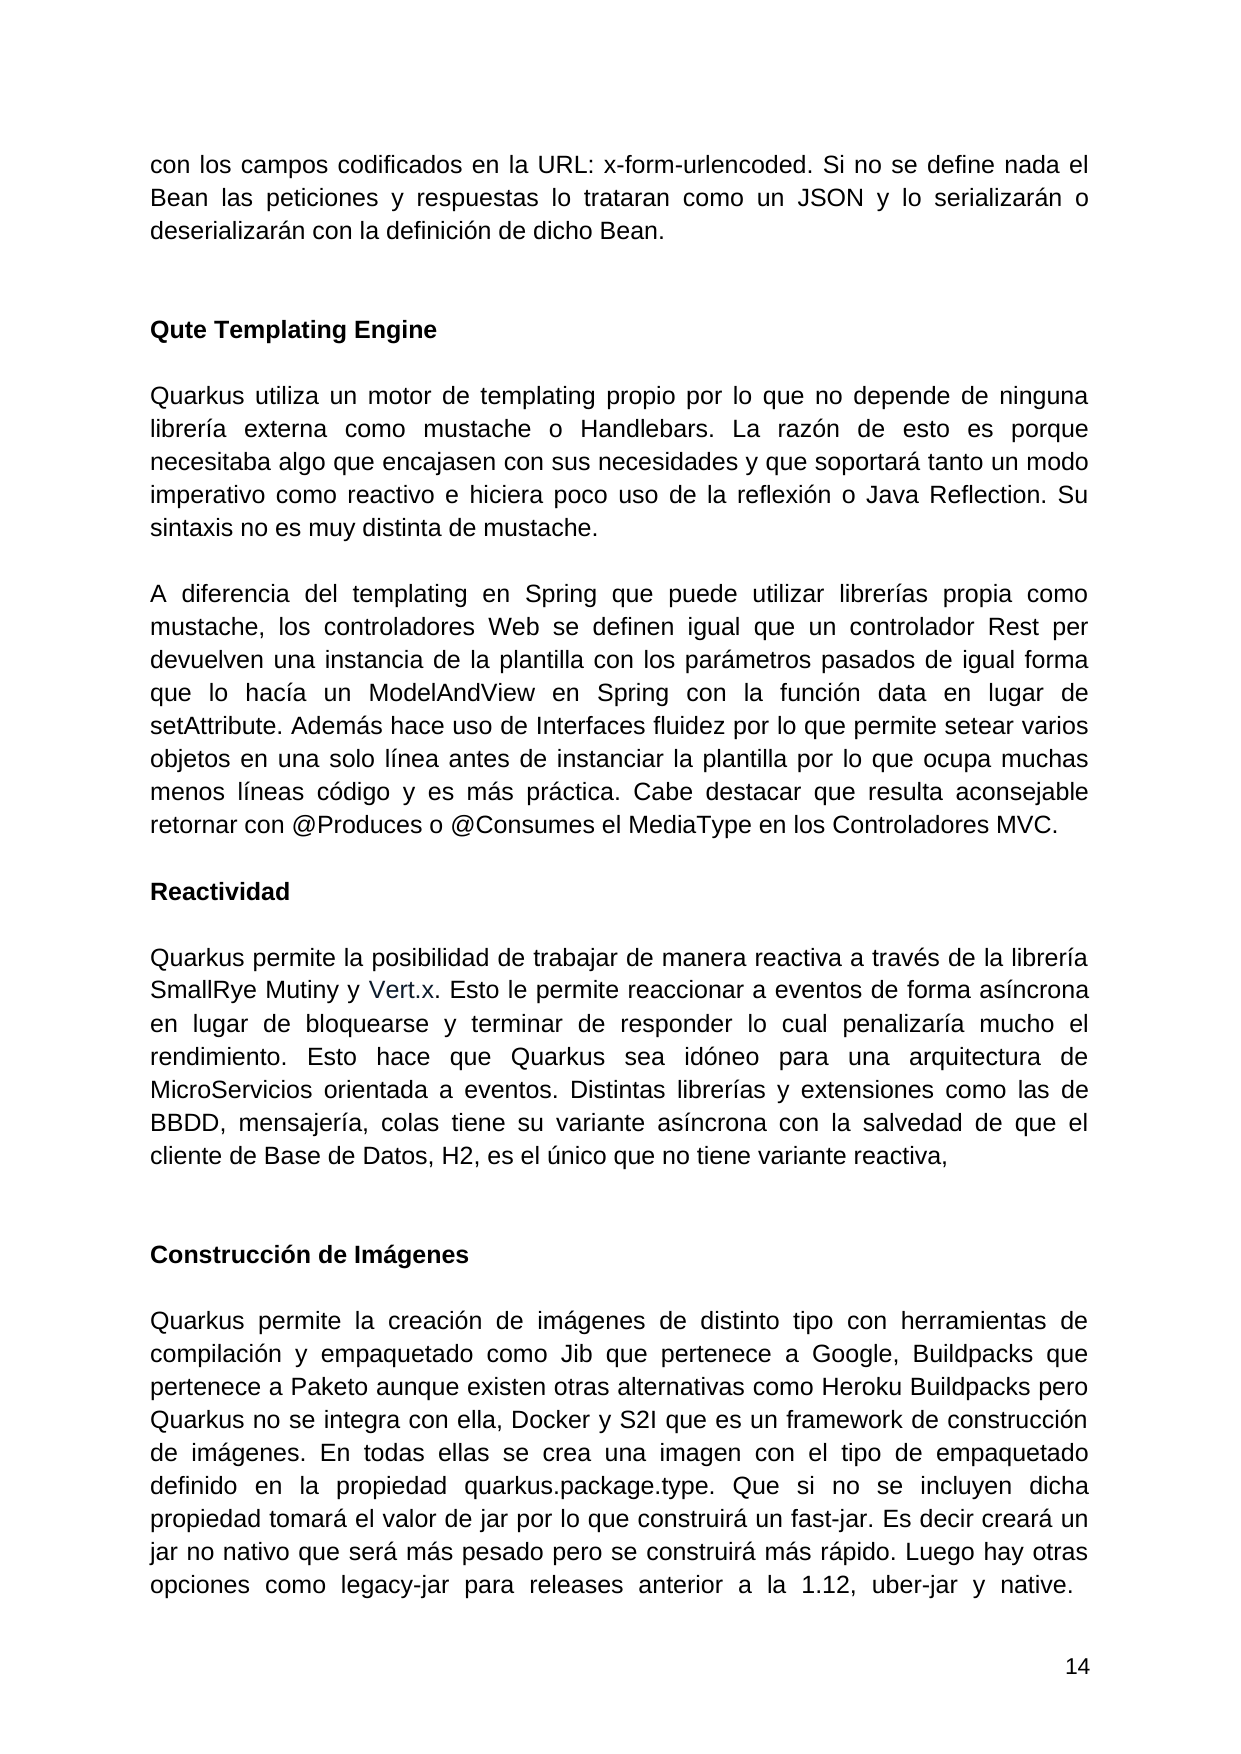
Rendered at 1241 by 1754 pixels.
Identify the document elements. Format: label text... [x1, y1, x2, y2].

text A diferencia del templating en Spring que puede utilizar librerías propia como mustache, los controladores Web se definen igual que un controlador Rest per devuelven una instancia de la plantilla con los parámetros pasados de igual forma que lo hacía un ModelAndView en Spring con la función data en lugar de setAttribute. Además hace uso de Interfaces fluidez por lo que permite setear varios objetos en una solo línea antes de instanciar la plantilla por lo que ocupa muchas menos líneas código y es más práctica. Cabe destacar que resulta aconsejable retornar con @Produces o @Consumes el MediaType en los Controladores MVC. [150, 579, 1090, 839]
text Quarkus utiliza un motor de templating propio por lo que no depende de ninguna librería externa como mustache o Handlebars. La razón de esto es porque necesitaba algo que encajasen con sus necesidades y que soportará tanto un modo imperativo como reactivo e hiciera poco uso de la reflexión o Java Reflection. Su sintaxis no es muy distinta de mustache. [150, 381, 1090, 542]
text Reactividad [150, 876, 1090, 905]
text con los campos codificados en la URL: x-form-urlencoded. Si no se define nada el Bean las peticiones y respuestas lo trataran como un JSON y lo serializarán o deserializarán con la definición de dicho Bean. [150, 150, 1090, 245]
text Quarkus permite la creación de imágenes de distinto tipo con herramientas de compilación y empaquetado como Jib que pertenece a Google, Buildpacks que pertenece a Paketo aunque existen otras alternativas como Heroku Buildpacks pero Quarkus no se integra con ella, Docker y S2I que es un framework de construcción de imágenes. En todas ellas se crea una imagen con el tipo de empaquetado definido en la propiedad quarkus.package.type. Que si no se incluyen dicha propiedad tomará el valor de jar por lo que construirá un fast-jar. Es decir creará un jar no nativo que será más pesado pero se construirá más rápido. Luego hay otras opciones como legacy-jar para releases anterior a la 1.12, uber-jar y native. [150, 1306, 1090, 1599]
text Quarkus permite la posibilidad de trabajar de manera reactiva a través de la librería SmallRye Mutiny y Vert.x. Esto le permite reaccionar a eventos de forma asíncrona en lugar de bloquearse y terminar de responder lo cual penalizaría mucho el rendimiento. Esto hace que Quarkus sea idóneo para una arquitectura de MicroServicios orientada a eventos. Distintas librerías y extensiones como las de BBDD, mensajería, colas tiene su variante asíncrona con la salvedad de que el cliente de Base de Datos, H2, es el único que no tiene variante reactiva, [150, 942, 1090, 1169]
text Construcción de Imágenes [150, 1240, 1090, 1268]
text Qute Templating Engine [150, 315, 1090, 344]
